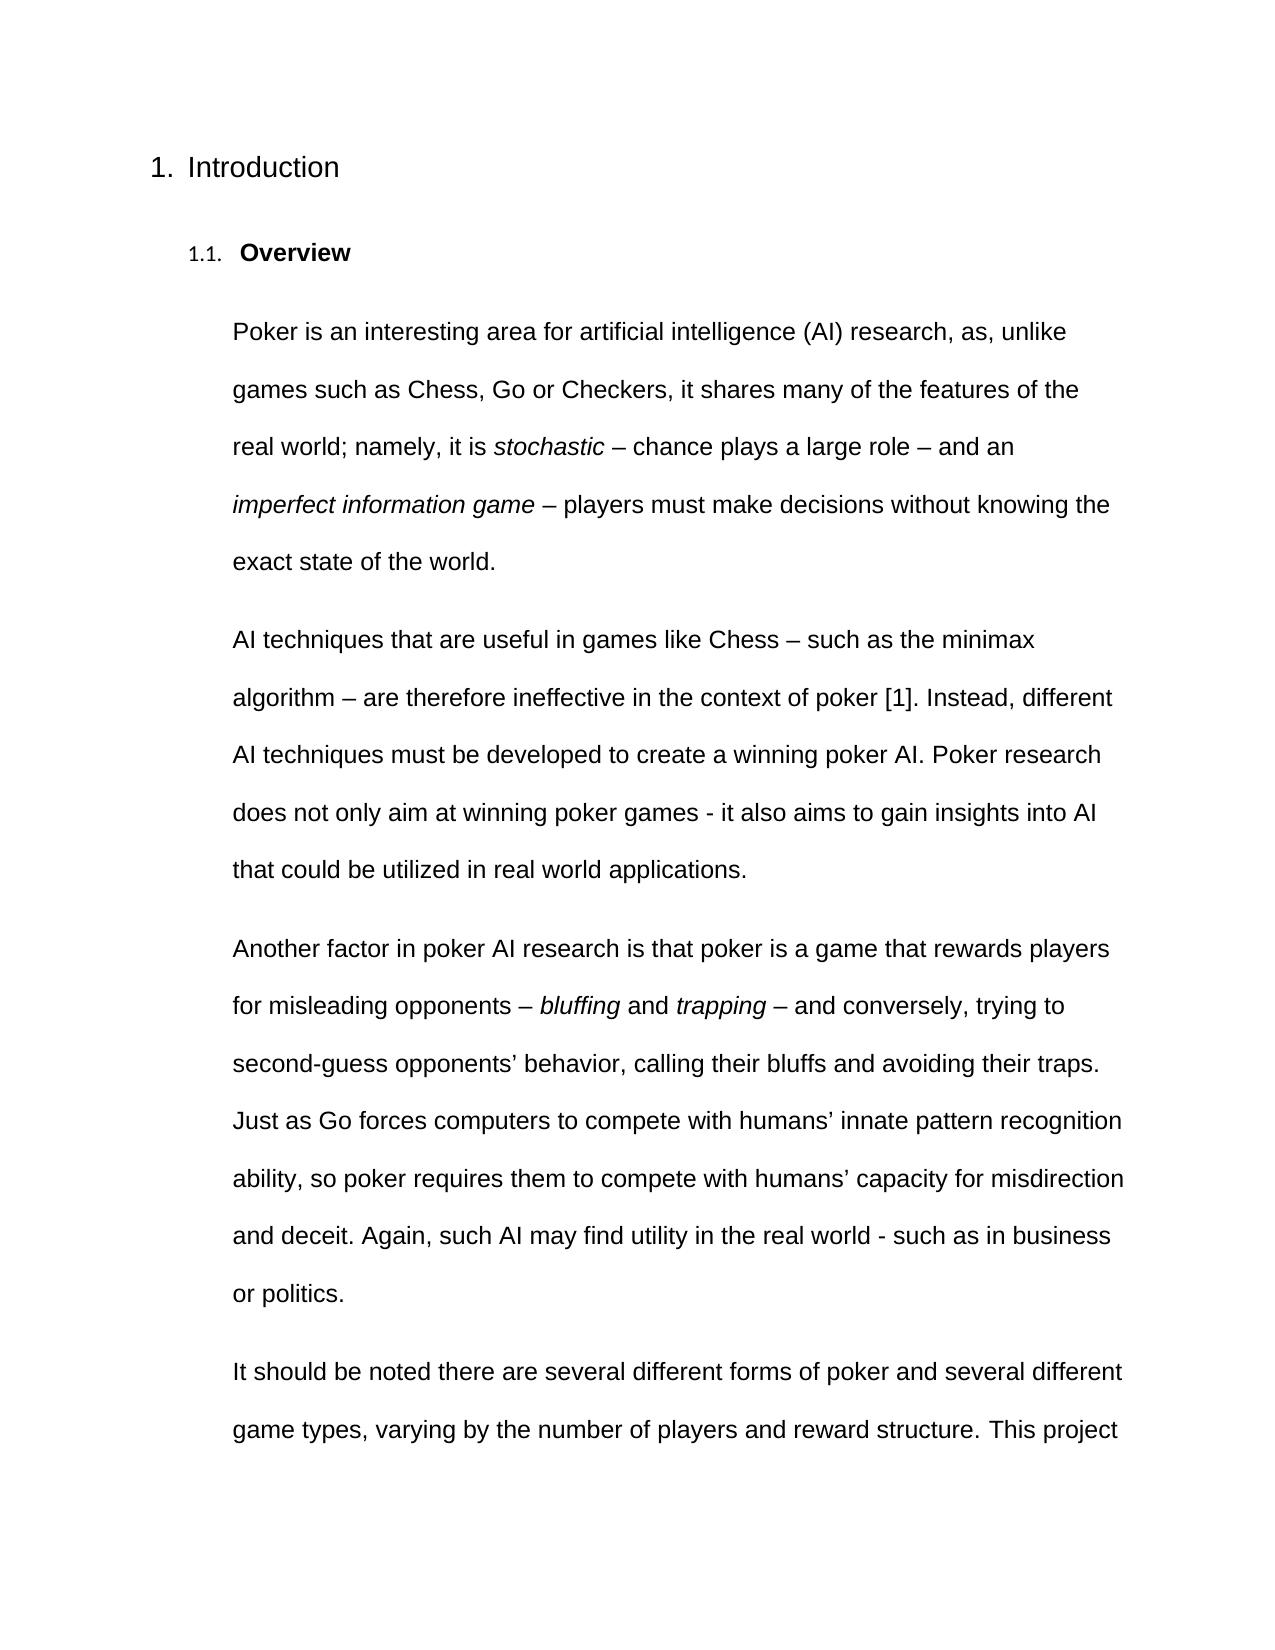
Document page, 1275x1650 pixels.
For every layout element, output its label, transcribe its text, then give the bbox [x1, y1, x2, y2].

list Another factor in poker AI research is that poker is a game that rewards players for misleading opponents – bluffing and trapping – and conversely, trying to second-guess opponents’ behavior, calling their bluffs and avoiding their traps. Just as Go forces computers to compete with humans’ innate pattern recognition ability, so poker requires them to compete with humans’ capacity for misdirection and deceit. Again, such AI may find utility in the real world - such as in business or politics. [232, 934, 1125, 1307]
list It should be noted there are several different forms of poker and several different game types, varying by the number of players and reward structure. This project [232, 1357, 1125, 1443]
list Introduction [150, 150, 1125, 183]
list Overview [187, 238, 1125, 267]
list Poker is an interesting area for artificial intelligence (AI) research, as, unlike games such as Chess, Go or Checkers, it shares many of the features of the real world; namely, it is stochastic – chance plays a large role – and an imperfect information game – players must make decisions without knowing the exact state of the world. [232, 317, 1125, 576]
list AI techniques that are useful in games like Chess – such as the minimax algorithm – are therefore ineffective in the context of poker [1]. Instead, different AI techniques must be developed to create a winning poker AI. Poker research does not only aim at winning poker games - it also aims to gain insights into AI that could be utilized in real world applications. [232, 625, 1125, 884]
